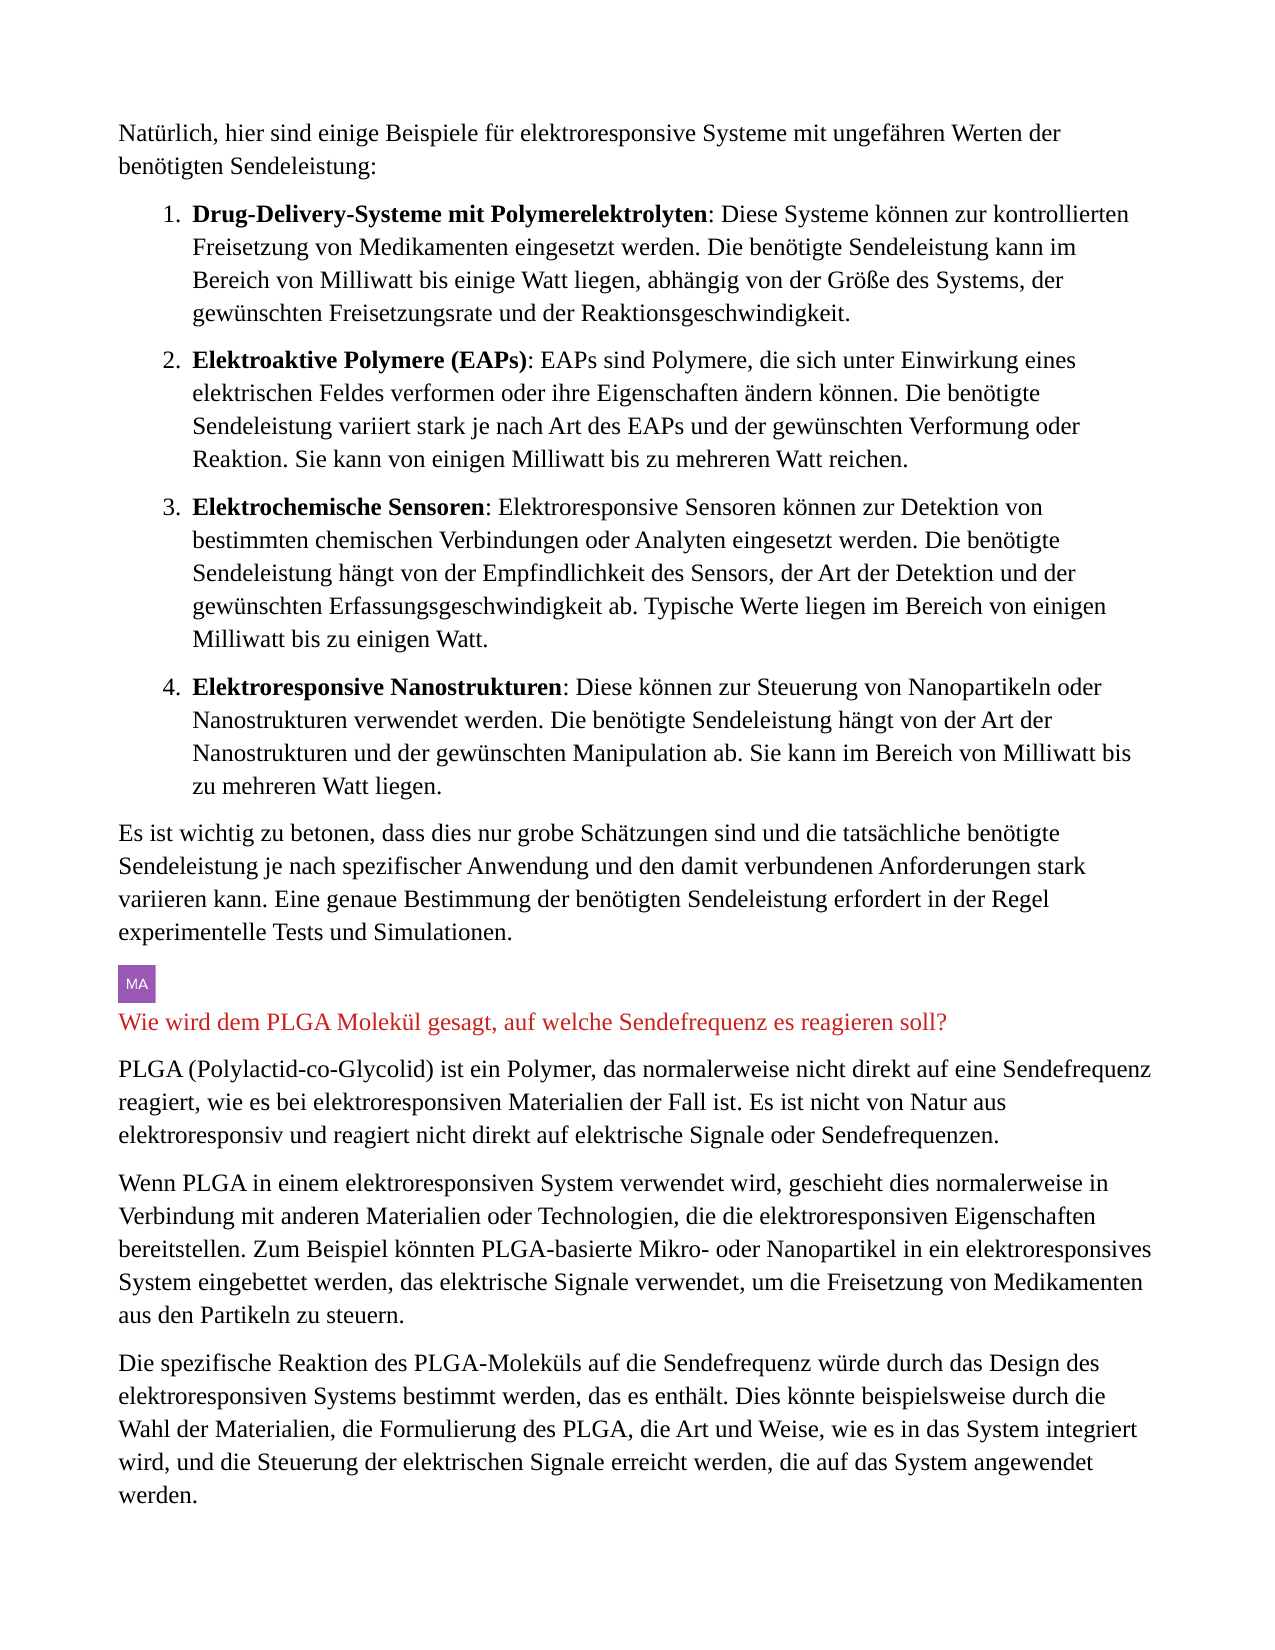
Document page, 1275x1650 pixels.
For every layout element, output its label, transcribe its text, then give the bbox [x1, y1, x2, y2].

picture [118, 965, 156, 1003]
list Elektroaktive Polymere (EAPs): EAPs sind Polymere, die sich unter Einwirkung eines elektrischen Feldes verformen oder ihre Eigenschaften ändern können. Die benötigte Sendeleistung variiert stark je nach Art des EAPs und der gewünschten Verformung oder Reaktion. Sie kann von einigen Milliwatt bis zu mehreren Watt reichen. [162, 345, 1157, 473]
text Wenn PLGA in einem elektroresponsiven System verwendet wird, geschieht dies normalerweise in Verbindung mit anderen Materialien oder Technologien, die die elektroresponsiven Eigenschaften bereitstellen. Zum Beispiel könnten PLGA-basierte Mikro- oder Nanopartikel in ein elektroresponsives System eingebettet werden, das elektrische Signale verwendet, um die Freisetzung von Medikamenten aus den Partikeln zu steuern. [118, 1168, 1157, 1329]
list Drug-Delivery-Systeme mit Polymerelektrolyten: Diese Systeme können zur kontrollierten Freisetzung von Medikamenten eingesetzt werden. Die benötigte Sendeleistung kann im Bereich von Milliwatt bis einige Watt liegen, abhängig von der Größe des Systems, der gewünschten Freisetzungsrate und der Reaktionsgeschwindigkeit. [162, 199, 1157, 327]
text PLGA (Polylactid-co-Glycolid) ist ein Polymer, das normalerweise nicht direkt auf eine Sendefrequenz reagiert, wie es bei elektroresponsiven Materialien der Fall ist. Es ist nicht von Natur aus elektroresponsiv und reagiert nicht direkt auf elektrische Signale oder Sendefrequenzen. [118, 1054, 1157, 1149]
text Natürlich, hier sind einige Beispiele für elektroresponsive Systeme mit ungefähren Werten der benötigten Sendeleistung: [118, 118, 1157, 180]
text Es ist wichtig zu betonen, dass dies nur grobe Schätzungen sind und die tatsächliche benötigte Sendeleistung je nach spezifischer Anwendung und den damit verbundenen Anforderungen stark variieren kann. Eine genaue Bestimmung der benötigten Sendeleistung erfordert in der Regel experimentelle Tests und Simulationen. [118, 818, 1157, 946]
text Wie wird dem PLGA Molekül gesagt, auf welche Sendefrequenz es reagieren soll? [118, 1007, 1157, 1036]
list Elektrochemische Sensoren: Elektroresponsive Sensoren können zur Detektion von bestimmten chemischen Verbindungen oder Analyten eingesetzt werden. Die benötigte Sendeleistung hängt von der Empfindlichkeit des Sensors, der Art der Detektion und der gewünschten Erfassungsgeschwindigkeit ab. Typische Werte liegen im Bereich von einigen Milliwatt bis zu einigen Watt. [162, 492, 1157, 653]
list Elektroresponsive Nanostrukturen: Diese können zur Steuerung von Nanopartikeln oder Nanostrukturen verwendet werden. Die benötigte Sendeleistung hängt von der Art der Nanostrukturen und der gewünschten Manipulation ab. Sie kann im Bereich von Milliwatt bis zu mehreren Watt liegen. [162, 672, 1157, 799]
text Die spezifische Reaktion des PLGA-Moleküls auf die Sendefrequenz würde durch das Design des elektroresponsiven Systems bestimmt werden, das es enthält. Dies könnte beispielsweise durch die Wahl der Materialien, die Formulierung des PLGA, die Art und Weise, wie es in das System integriert wird, und die Steuerung der elektrischen Signale erreicht werden, die auf das System angewendet werden. [118, 1348, 1157, 1509]
